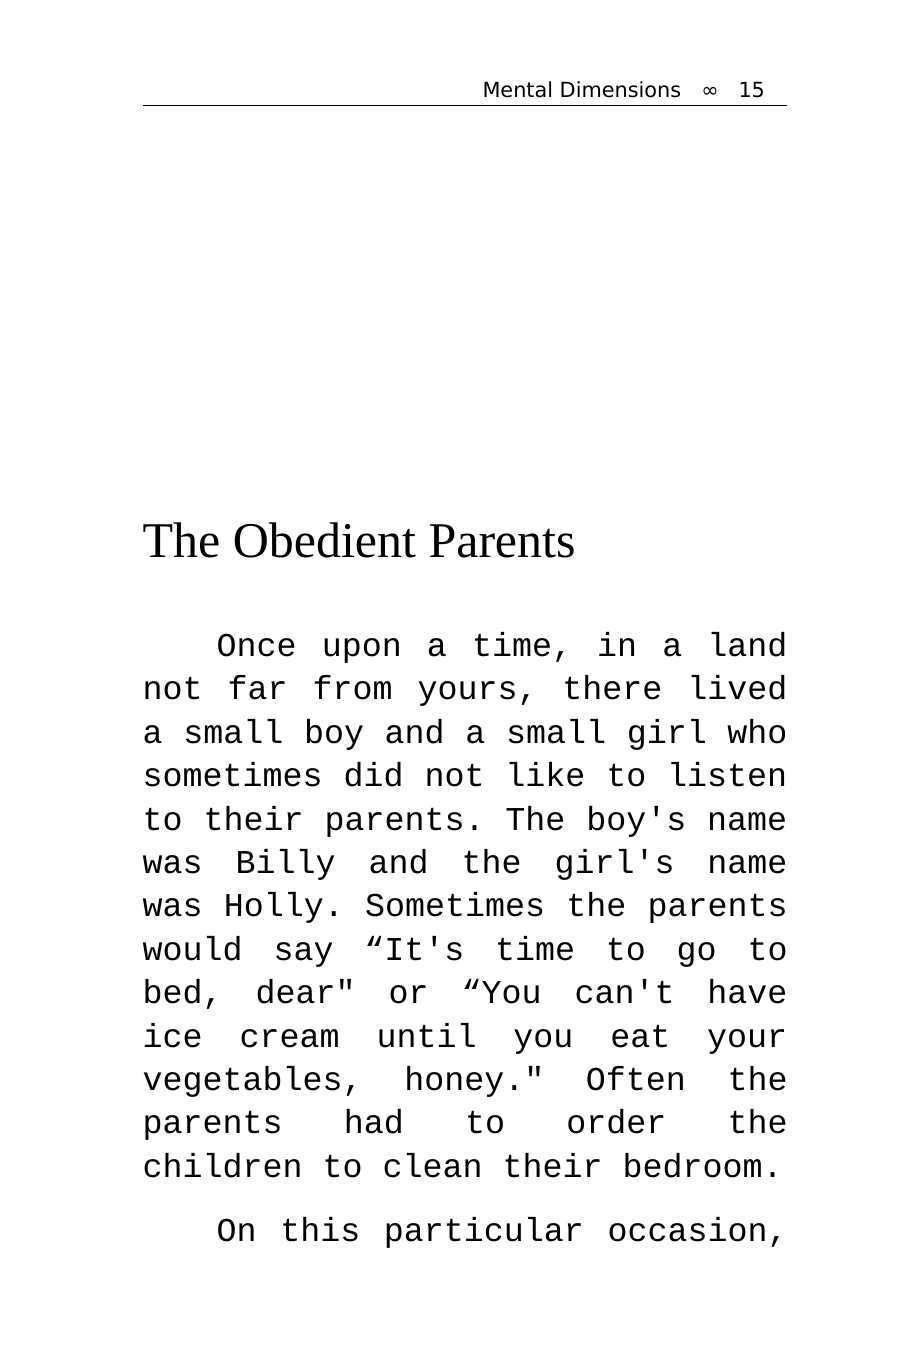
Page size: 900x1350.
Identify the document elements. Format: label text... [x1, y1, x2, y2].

text On this particular occasion, [142, 1214, 787, 1252]
title The Obedient Parents [142, 511, 787, 568]
text Once upon a time, in a land not far from yours, there lived a small boy and a small girl who sometimes did not like to listen to their parents. The boy's name was Billy and the girl's name was Holly. Sometimes the parents would say “It's time to go to bed, dear" or “You can't have ice cream until you eat your vegetables, honey." Often the parents had to order the children to clean their bedroom. [142, 628, 787, 1187]
